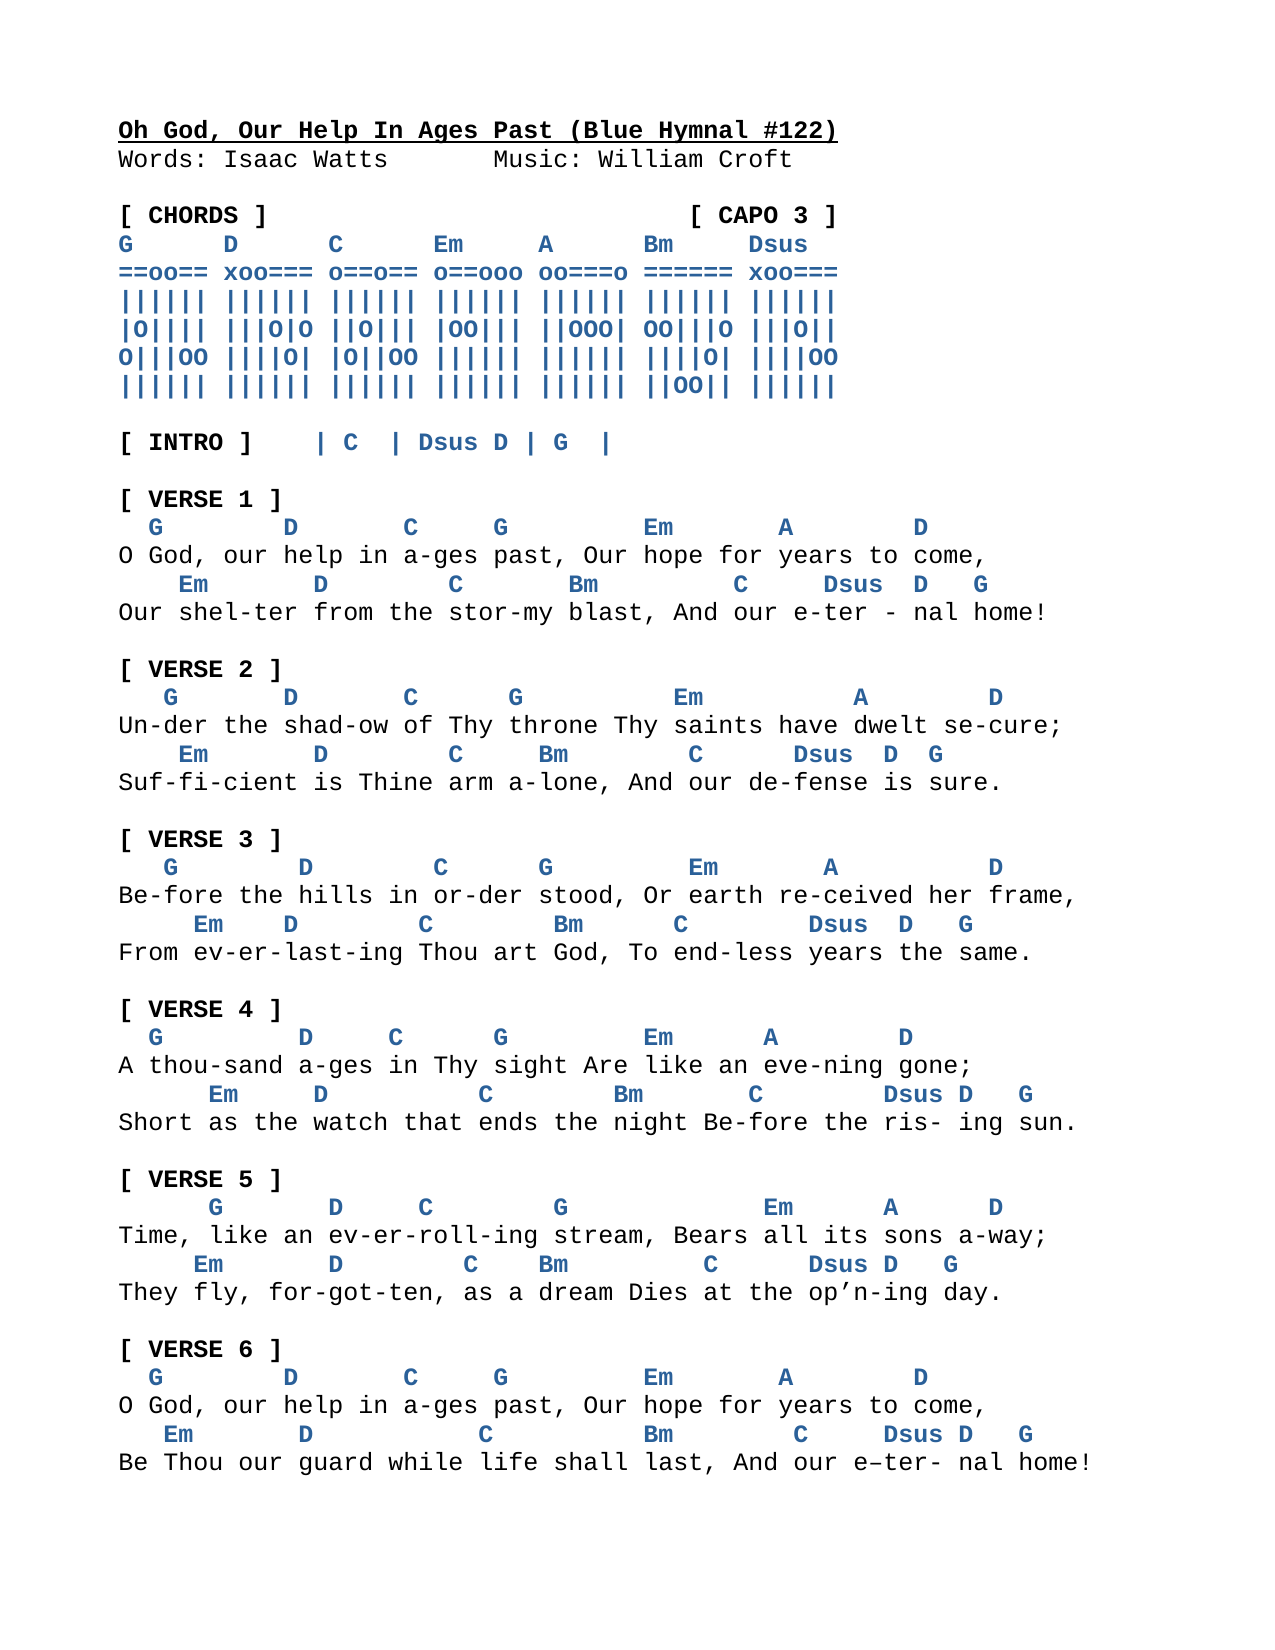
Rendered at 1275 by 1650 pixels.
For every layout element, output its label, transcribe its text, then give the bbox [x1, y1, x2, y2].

text Time, like an ev-er-roll-ing stream, Bears all its sons a-way; [118, 1223, 1157, 1251]
text Words: Isaac Watts Music: William Croft [118, 146, 1157, 175]
text They fly, for-got-ten, as a dream Dies at the op’n-ing day. [118, 1280, 1157, 1308]
text [ VERSE 4 ] [118, 996, 1157, 1025]
text Em D C Bm C Dsus D G [118, 1421, 1157, 1450]
text Em D C Bm C Dsus D G [118, 911, 1157, 940]
text Be Thou our guard while life shall last, And our e–ter- nal home! [118, 1450, 1157, 1478]
text [ VERSE 1 ] [118, 486, 1157, 515]
text Oh God, Our Help In Ages Past (Blue Hymnal #122) [118, 118, 1157, 146]
text [ VERSE 5 ] [118, 1166, 1157, 1195]
text |O|||| |||O|O ||O||| |OO||| ||OOO| OO|||O |||O|| [118, 316, 1157, 345]
text G D C G Em A D [118, 515, 1157, 543]
text Em D C Bm C Dsus D G [118, 741, 1157, 770]
text Un-der the shad-ow of Thy throne Thy saints have dwelt se-cure; [118, 713, 1157, 741]
text Short as the watch that ends the night Be-fore the ris- ing sun. [118, 1110, 1157, 1138]
text G D C G Em A D [118, 685, 1157, 713]
text Em D C Bm C Dsus D G [118, 1081, 1157, 1110]
text O|||OO ||||O| |O||OO |||||| |||||| ||||O| ||||OO [118, 345, 1157, 373]
text |||||| |||||| |||||| |||||| |||||| |||||| |||||| [118, 288, 1157, 316]
text G D C G Em A D [118, 1365, 1157, 1393]
text G D C G Em A D [118, 855, 1157, 883]
text From ev-er-last-ing Thou art God, To end-less years the same. [118, 940, 1157, 968]
text Em D C Bm C Dsus D G [118, 571, 1157, 600]
text O God, our help in a-ges past, Our hope for years to come, [118, 1393, 1157, 1421]
text [ CHORDS ] [ CAPO 3 ] [118, 203, 1157, 231]
text ==oo== xoo=== o==o== o==ooo oo===o ====== xoo=== [118, 260, 1157, 288]
text A thou-sand a-ges in Thy sight Are like an eve-ning gone; [118, 1053, 1157, 1081]
text Suf-fi-cient is Thine arm a-lone, And our de-fense is sure. [118, 770, 1157, 798]
text G D C G Em A D [118, 1025, 1157, 1053]
text G D C G Em A D [118, 1195, 1157, 1223]
text [ VERSE 6 ] [118, 1336, 1157, 1365]
text [ VERSE 3 ] [118, 826, 1157, 855]
text O God, our help in a-ges past, Our hope for years to come, [118, 543, 1157, 571]
text [ VERSE 2 ] [118, 656, 1157, 685]
text |||||| |||||| |||||| |||||| |||||| ||OO|| |||||| [118, 373, 1157, 401]
text Em D C Bm C Dsus D G [118, 1251, 1157, 1280]
text [ INTRO ] | C | Dsus D | G | [118, 430, 1157, 458]
text Our shel-ter from the stor-my blast, And our e-ter - nal home! [118, 600, 1157, 628]
text G D C Em A Bm Dsus [118, 231, 1157, 260]
text Be-fore the hills in or-der stood, Or earth re-ceived her frame, [118, 883, 1157, 911]
